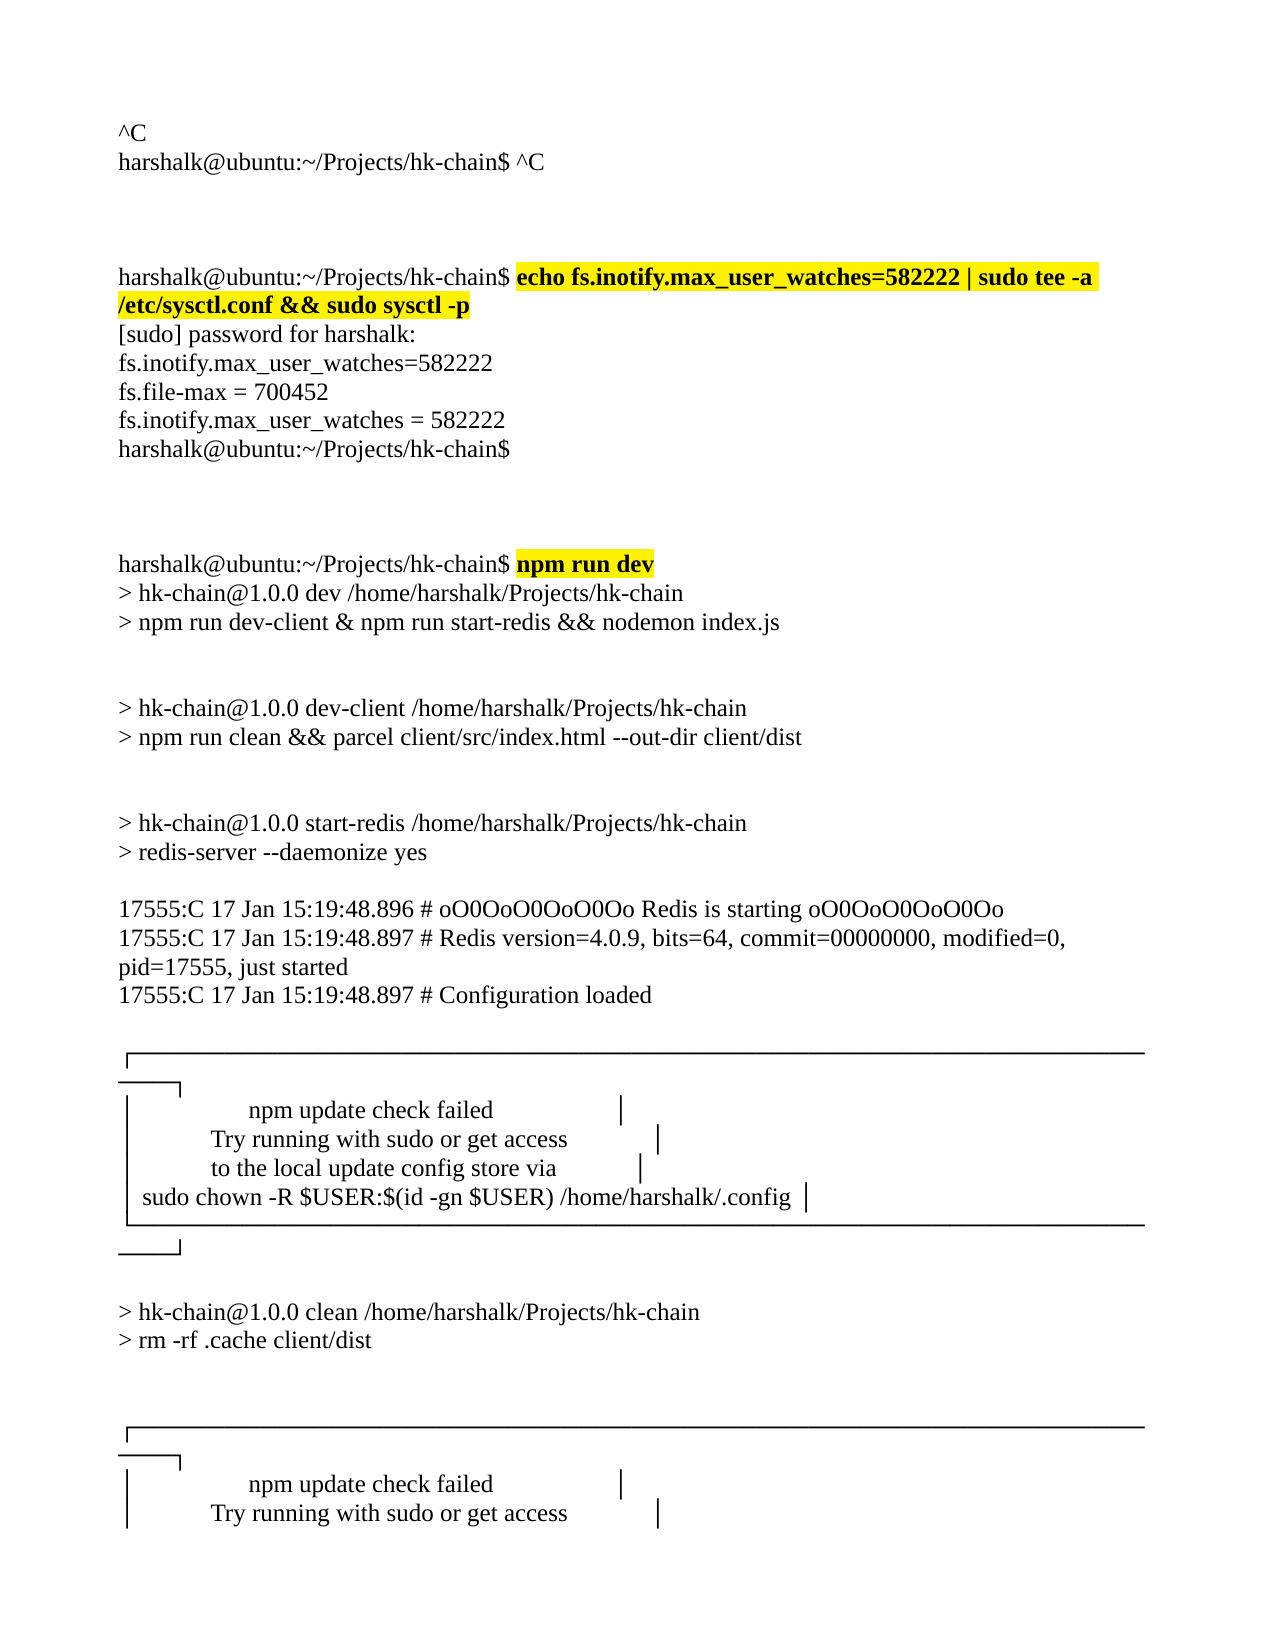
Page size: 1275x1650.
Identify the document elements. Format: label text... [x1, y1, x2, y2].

text │ npm update check failed │ [128, 1096, 620, 1124]
text │ Try running with sudo or get access │ [659, 1124, 1157, 1153]
text harshalk@ubuntu:~/Projects/hk-chain$ ^C [118, 147, 1157, 176]
text [sudo] password for harshalk: [118, 319, 1157, 348]
text harshalk@ubuntu:~/Projects/hk-chain$ [118, 434, 1157, 463]
text > hk-chain@1.0.0 clean /home/harshalk/Projects/hk-chain [118, 1297, 1157, 1326]
text │ sudo chown -R $USER:$(id -gn $USER) /home/harshalk/.config │ [807, 1182, 1157, 1211]
text │ Try running with sudo or get access │ [659, 1498, 1157, 1527]
text fs.inotify.max_user_watches=582222 [118, 348, 1157, 377]
text │ npm update check failed │ [128, 1469, 620, 1498]
text > redis-server --daemonize yes [118, 837, 1157, 866]
text │ npm update check failed │ [622, 1469, 1157, 1498]
text > hk-chain@1.0.0 start-redis /home/harshalk/Projects/hk-chain [118, 808, 1157, 837]
text > rm -rf .cache client/dist [118, 1326, 1157, 1354]
text │ Try running with sudo or get access │ [128, 1498, 657, 1527]
text > hk-chain@1.0.0 dev-client /home/harshalk/Projects/hk-chain [118, 693, 1157, 722]
text harshalk@ubuntu:~/Projects/hk-chain$ npm run dev [118, 549, 1157, 578]
text │ to the local update config store via │ [641, 1153, 1157, 1182]
text > npm run dev-client & npm run start-redis && nodemon index.js [118, 607, 1157, 636]
text fs.file-max = 700452 [118, 377, 1157, 406]
text │ npm update check failed │ [622, 1096, 1157, 1124]
text > hk-chain@1.0.0 dev /home/harshalk/Projects/hk-chain [118, 578, 1157, 607]
text ┌────────────────────────────────────────────────────────────┐ [118, 1038, 1157, 1096]
text │ to the local update config store via │ [128, 1153, 639, 1182]
text 17555:C 17 Jan 15:19:48.897 # Redis version=4.0.9, bits=64, commit=00000000, modified=0, pid=17555, just started [118, 923, 1157, 981]
text harshalk@ubuntu:~/Projects/hk-chain$ echo fs.inotify.max_user_watches=582222 | sudo tee -a /etc/sysctl.conf && sudo sysctl -p [118, 262, 1157, 319]
text 17555:C 17 Jan 15:19:48.897 # Configuration loaded [118, 981, 1157, 1009]
text ┌────────────────────────────────────────────────────────────┐ [118, 1412, 1157, 1469]
text │ sudo chown -R $USER:$(id -gn $USER) /home/harshalk/.config │ [128, 1182, 805, 1211]
text fs.inotify.max_user_watches = 582222 [118, 406, 1157, 434]
text 17555:C 17 Jan 15:19:48.896 # oO0OoO0OoO0Oo Redis is starting oO0OoO0OoO0Oo [118, 894, 1157, 923]
text │ Try running with sudo or get access │ [128, 1124, 657, 1153]
text └────────────────────────────────────────────────────────────┘ [118, 1211, 1157, 1268]
text > npm run clean && parcel client/src/index.html --out-dir client/dist [118, 722, 1157, 751]
text ^C [118, 118, 1157, 147]
